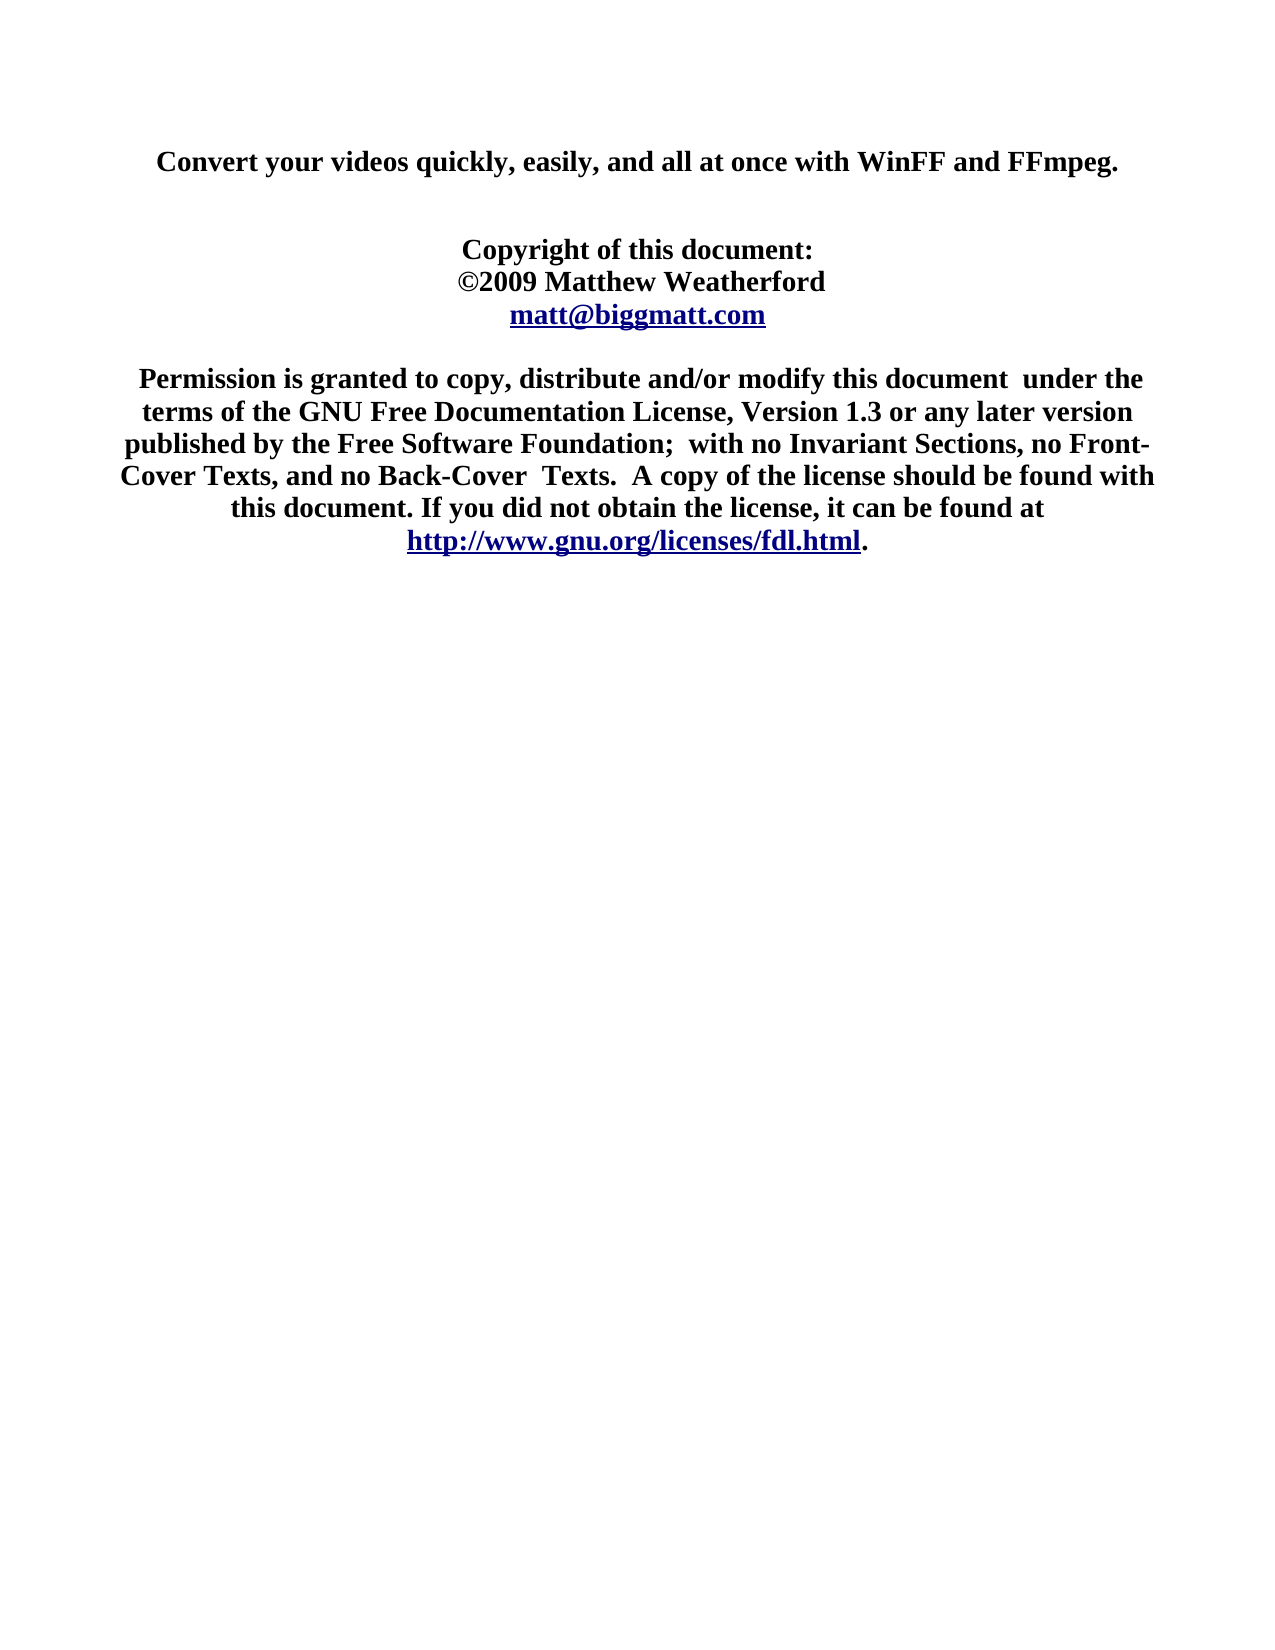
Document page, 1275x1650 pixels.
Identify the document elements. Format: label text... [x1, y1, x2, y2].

text Copyright of this document: ©2009 Matthew Weatherford matt@biggmatt.com [118, 233, 1157, 363]
text Convert your videos quickly, easily, and all at once with WinFF and FFmpeg. [118, 146, 1157, 178]
text Permission is granted to copy, distribute and/or modify this document under the terms of the GNU Free Documentation License, Version 1.3 or any later version published by the Free Software Foundation; with no Invariant Sections, no Front-Cover Texts, and no Back-Cover Texts. A copy of the license should be found with this document. If you did not obtain the license, it can be found at http://www.gnu.org/licenses/fdl.html. [118, 363, 1157, 556]
